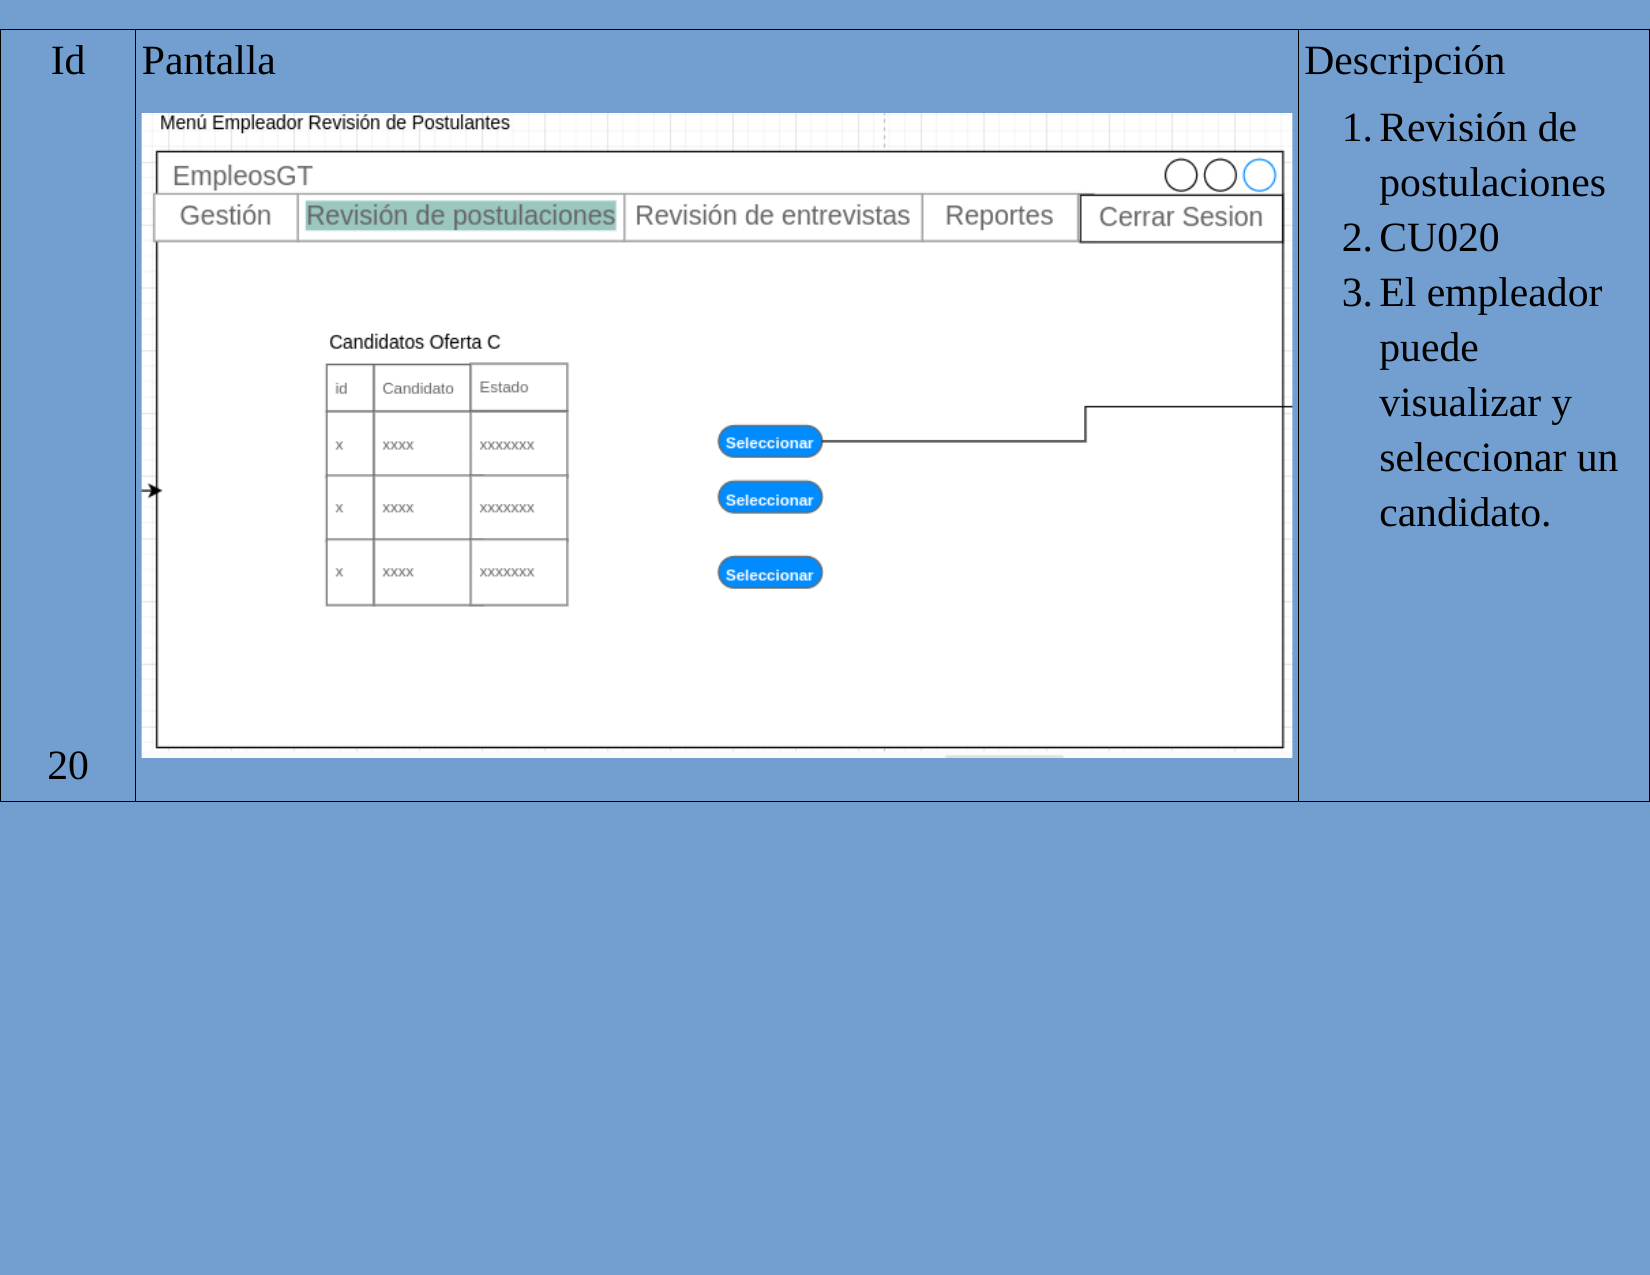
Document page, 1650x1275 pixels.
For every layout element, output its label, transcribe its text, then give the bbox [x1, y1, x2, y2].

table_cell Revisión de postulaciones CU020 El empleador puede visualizar y seleccionar un candidato. [1299, 96, 1649, 801]
table_cell [136, 96, 1298, 801]
table_cell 20 [1, 96, 135, 801]
table_header Pantalla [136, 30, 1298, 96]
table_header Id [1, 30, 135, 96]
table_header Descripción [1299, 30, 1649, 96]
picture [141, 113, 1293, 758]
